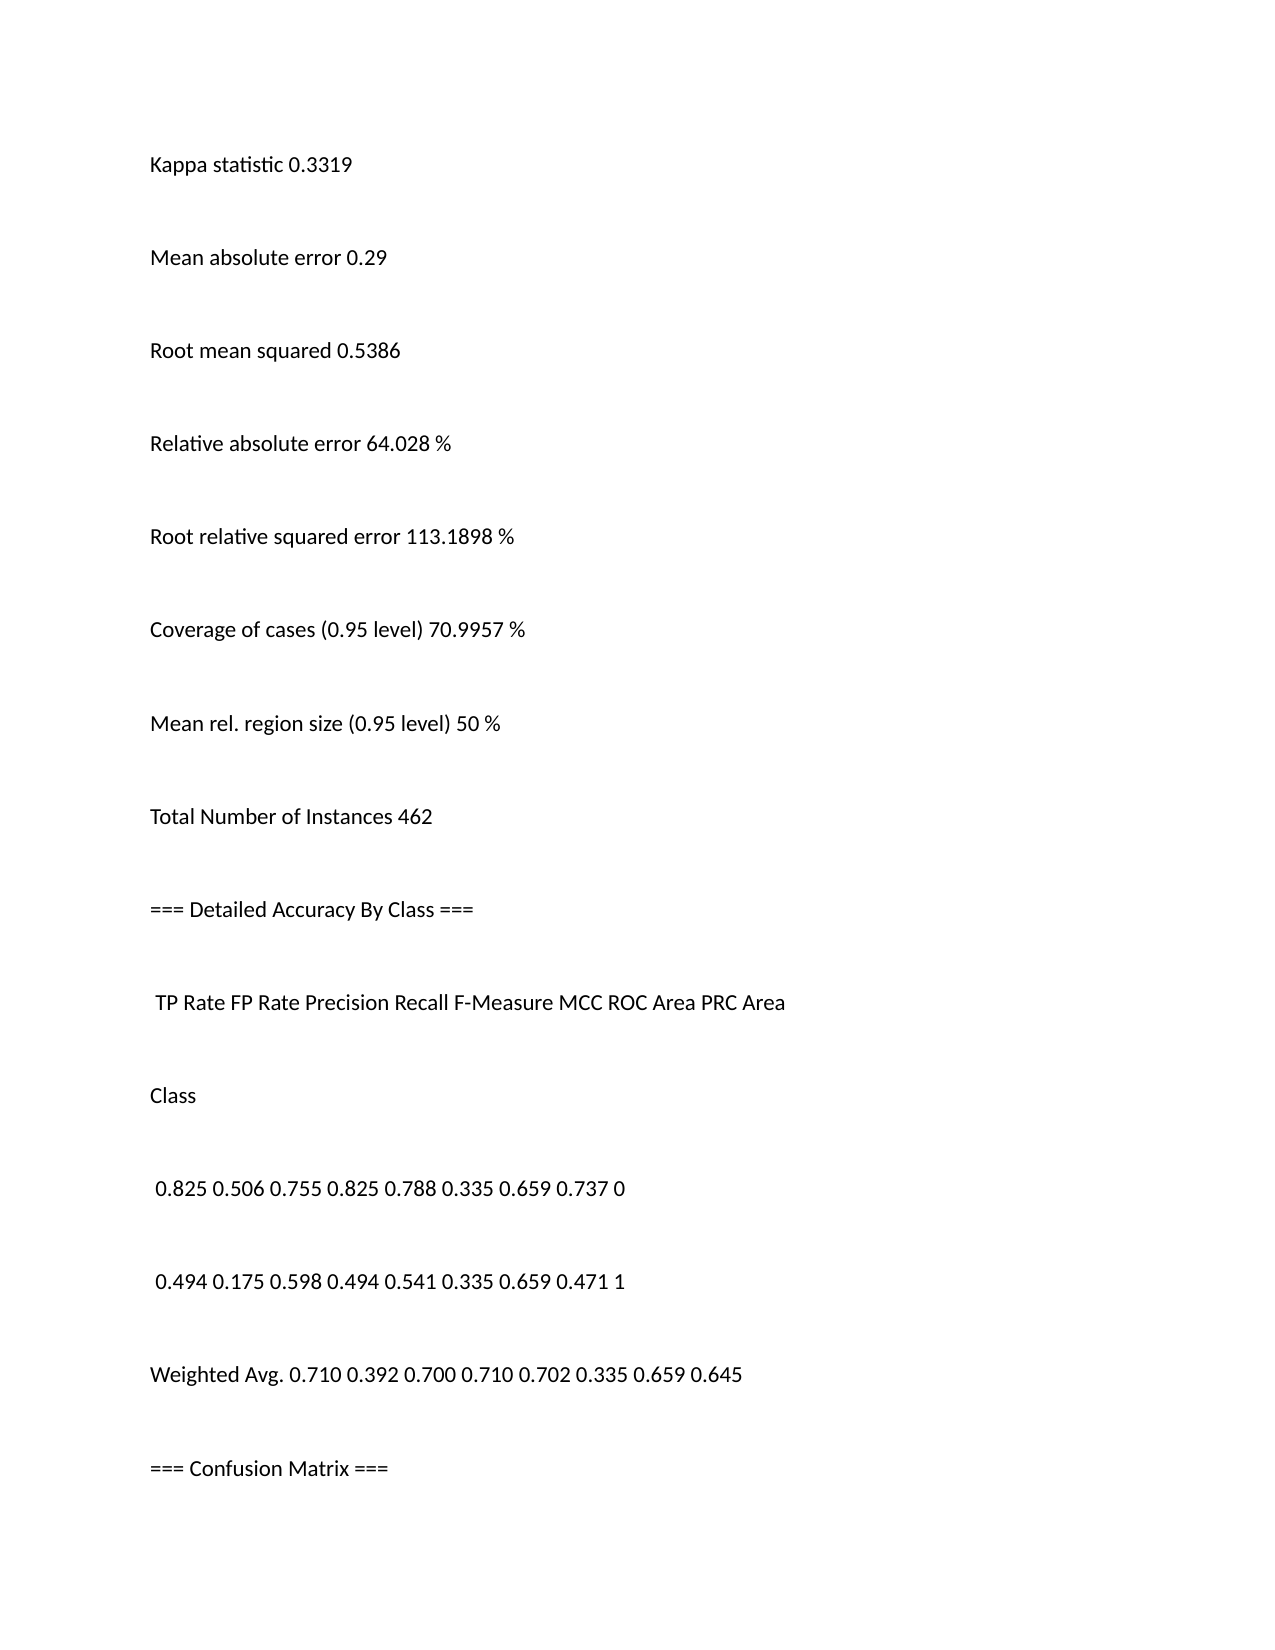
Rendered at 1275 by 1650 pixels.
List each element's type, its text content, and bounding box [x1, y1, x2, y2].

text === Confusion Matrix === [150, 1454, 1125, 1482]
text Root relative squared error 113.1898 % [150, 522, 1125, 551]
text Coverage of cases (0.95 level) 70.9957 % [150, 616, 1125, 644]
text Weighted Avg. 0.710 0.392 0.700 0.710 0.702 0.335 0.659 0.645 [150, 1361, 1125, 1389]
text 0.494 0.175 0.598 0.494 0.541 0.335 0.659 0.471 1 [150, 1267, 1125, 1296]
text 0.825 0.506 0.755 0.825 0.788 0.335 0.659 0.737 0 [150, 1174, 1125, 1202]
text Relative absolute error 64.028 % [150, 429, 1125, 457]
text TP Rate FP Rate Precision Recall F-Measure MCC ROC Area PRC Area [150, 988, 1125, 1016]
text === Detailed Accuracy By Class === [150, 895, 1125, 923]
text Class [150, 1081, 1125, 1109]
text Mean rel. region size (0.95 level) 50 % [150, 709, 1125, 737]
text Mean absolute error 0.29 [150, 243, 1125, 271]
text Root mean squared 0.5386 [150, 336, 1125, 364]
text Total Number of Instances 462 [150, 802, 1125, 830]
text Kappa statistic 0.3319 [150, 150, 1125, 178]
